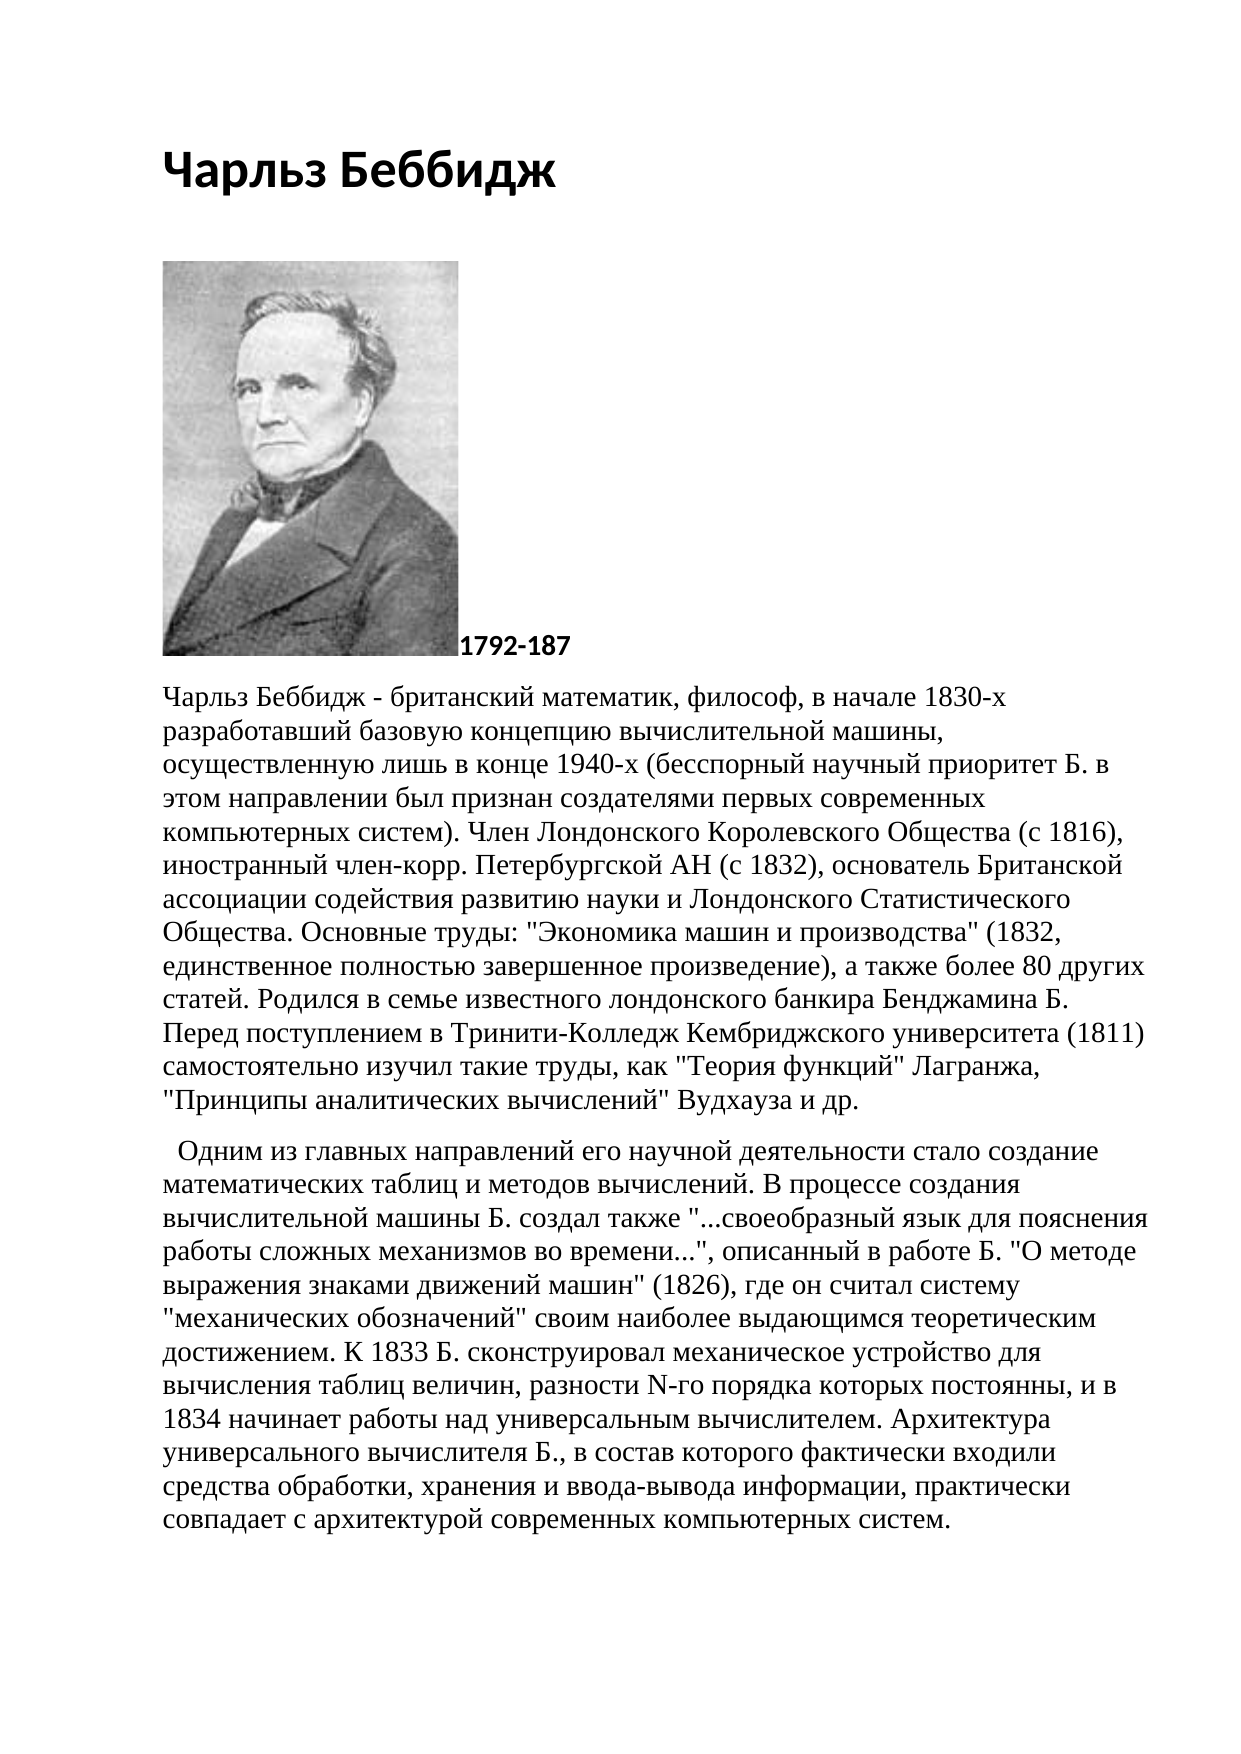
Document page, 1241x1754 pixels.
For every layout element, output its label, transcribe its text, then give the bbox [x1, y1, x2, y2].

picture [162, 261, 459, 656]
text Чарльз Беббидж - британский математик, философ, в начале 1830-х разработавший базовую концепцию вычислительной машины, осуществленную лишь в конце 1940-х (бесспорный научный приоритет Б. в этом направлении был признан создателями первых современных компьютерных систем). Член Лондонского Королевского Общества (с 1816), иностранный член-корр. Петербургской АН (с 1832), основатель Британской ассоциации содействия развитию науки и Лондонского Статистического Общества. Основные труды: "Экономика машин и производства" (1832, единственное полностью завершенное произведение), а также более 80 других статей. Родился в семье известного лондонского банкира Бенджамина Б. Перед поступлением в Тринити-Колледж Кембриджского университета (1811) самостоятельно изучил такие труды, как "Теория функций" Лагранжа, "Принципы аналитических вычислений" Вудхауза и др. [162, 679, 1152, 1116]
text Чарльз Беббидж [162, 135, 1152, 201]
text 1792-187 [162, 261, 1152, 662]
list Одним из главных направлений его научной деятельности стало создание математических таблиц и методов вычислений. В процессе создания вычислительной машины Б. создал также "...своеобразный язык для пояснения работы сложных механизмов во времени...", описанный в работе Б. "О методе выражения знаками движений машин" (1826), где он считал систему "механических обозначений" своим наиболее выдающимся теоретическим достижением. К 1833 Б. сконструировал механическое устройство для вычисления таблиц величин, разности N-го порядка которых постоянны, и в 1834 начинает работы над универсальным вычислителем. Архитектура универсального вычислителя Б., в состав которого фактически входили средства обработки, хранения и ввода-вывода информации, практически совпадает с архитектурой современных компьютерных систем. [162, 1133, 1152, 1535]
